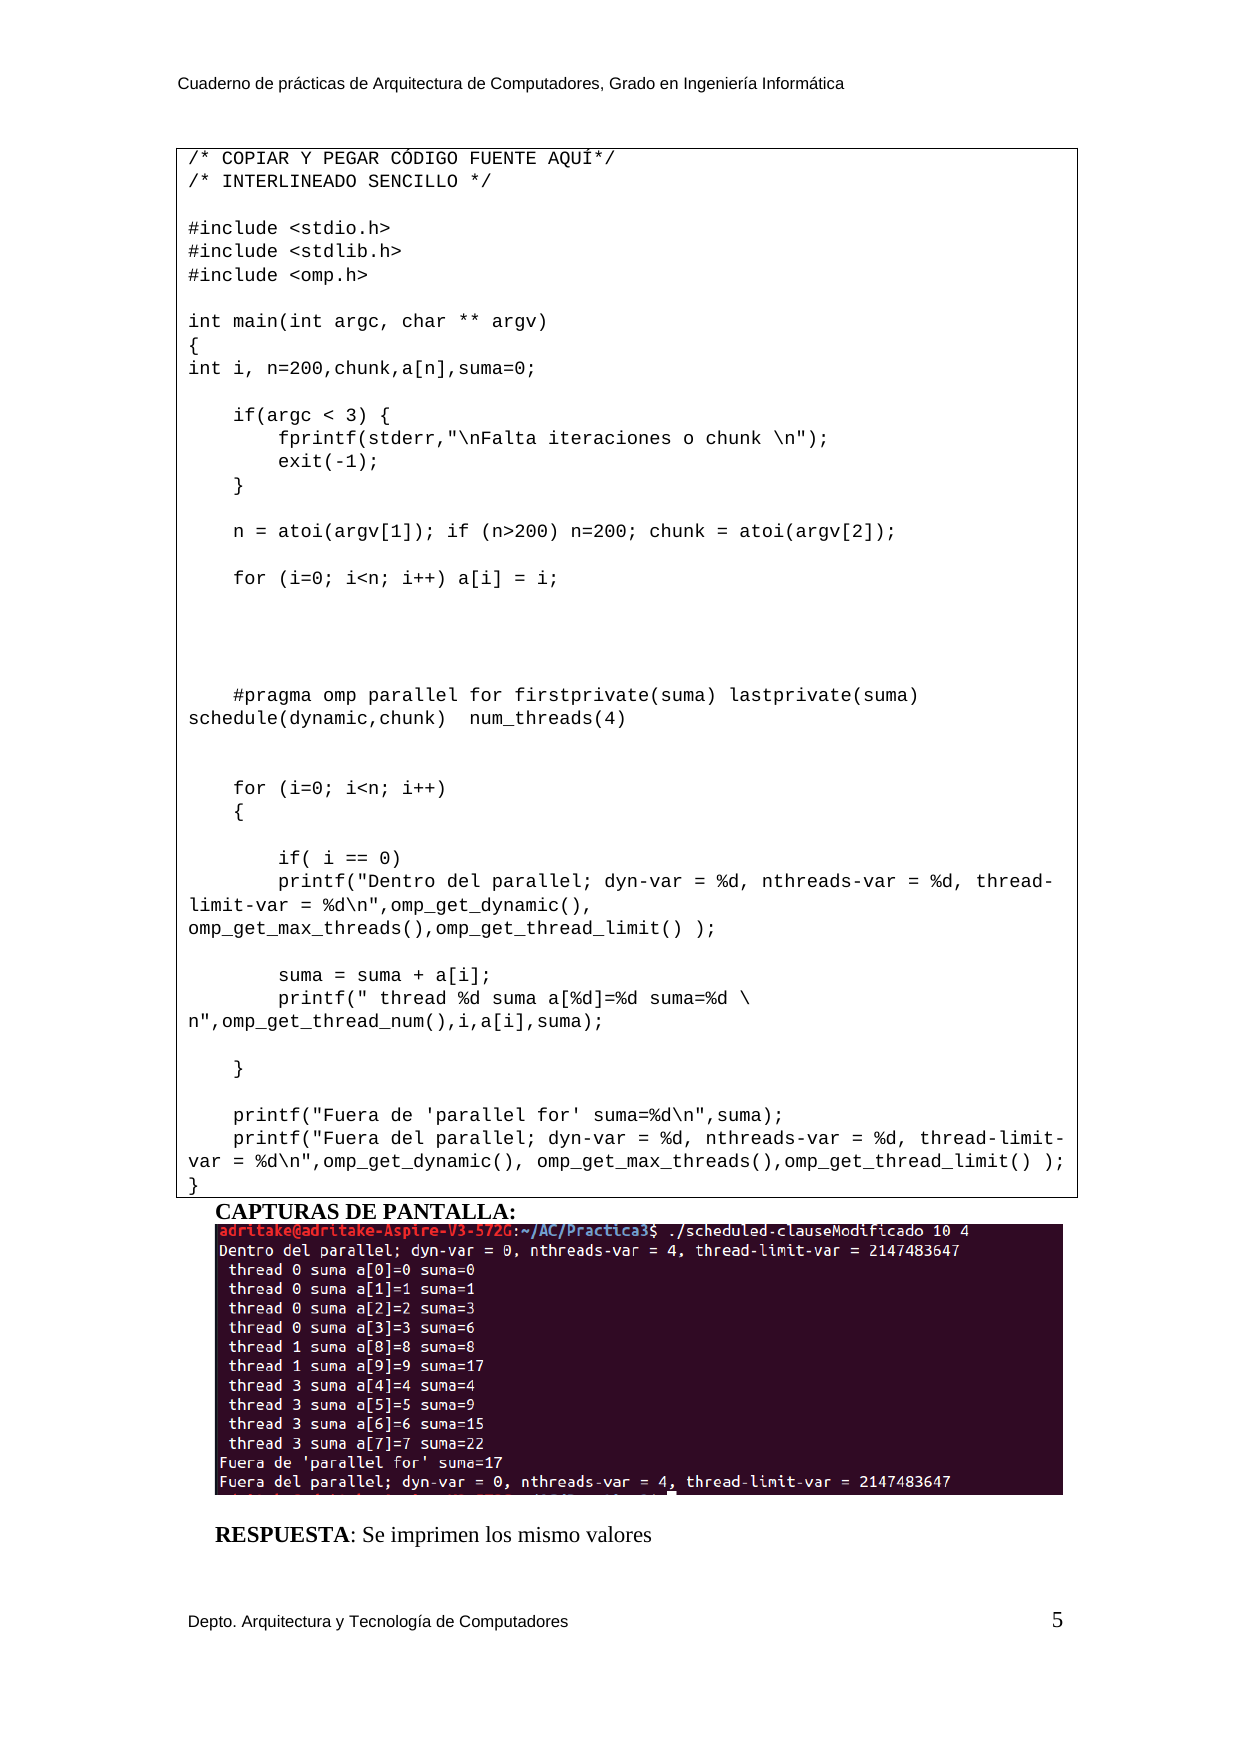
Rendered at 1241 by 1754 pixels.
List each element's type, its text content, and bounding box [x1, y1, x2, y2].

picture [214, 1224, 1063, 1495]
text RESPUESTA: Se imprimen los mismo valores [215, 1521, 1063, 1547]
table_header /* COPIAR Y PEGAR CÓDIGO FUENTE AQUÍ*/ /* INTERLINEADO SENCILLO */ #include <stdio.h> #include <stdlib.h> #include <omp.h> int main(int argc, char ** argv) { int i, n=200,chunk,a[n],suma=0; if(argc < 3) { fprintf(stderr,"\nFalta iteraciones o chunk \n"); exit(-1); } n = atoi(argv[1]); if (n>200) n=200; chunk = atoi(argv[2]); for (i=0; i<n; i++) a[i] = i; #pragma omp parallel for firstprivate(suma) lastprivate(suma) schedule(dynamic,chunk) num_threads(4) for (i=0; i<n; i++) { if( i == 0) printf("Dentro del parallel; dyn-var = %d, nthreads-var = %d, thread-limit-var = %d\n",omp_get_dynamic(), omp_get_max_threads(),omp_get_thread_limit() ); suma = suma + a[i]; printf(" thread %d suma a[%d]=%d suma=%d \n",omp_get_thread_num(),i,a[i],suma); } printf("Fuera de 'parallel for' suma=%d\n",suma); printf("Fuera del parallel; dyn-var = %d, nthreads-var = %d, thread-limit-var = %d\n",omp_get_dynamic(), omp_get_max_threads(),omp_get_thread_limit() ); } [177, 149, 1077, 1197]
text CAPTURAS DE PANTALLA: [215, 1198, 1063, 1224]
